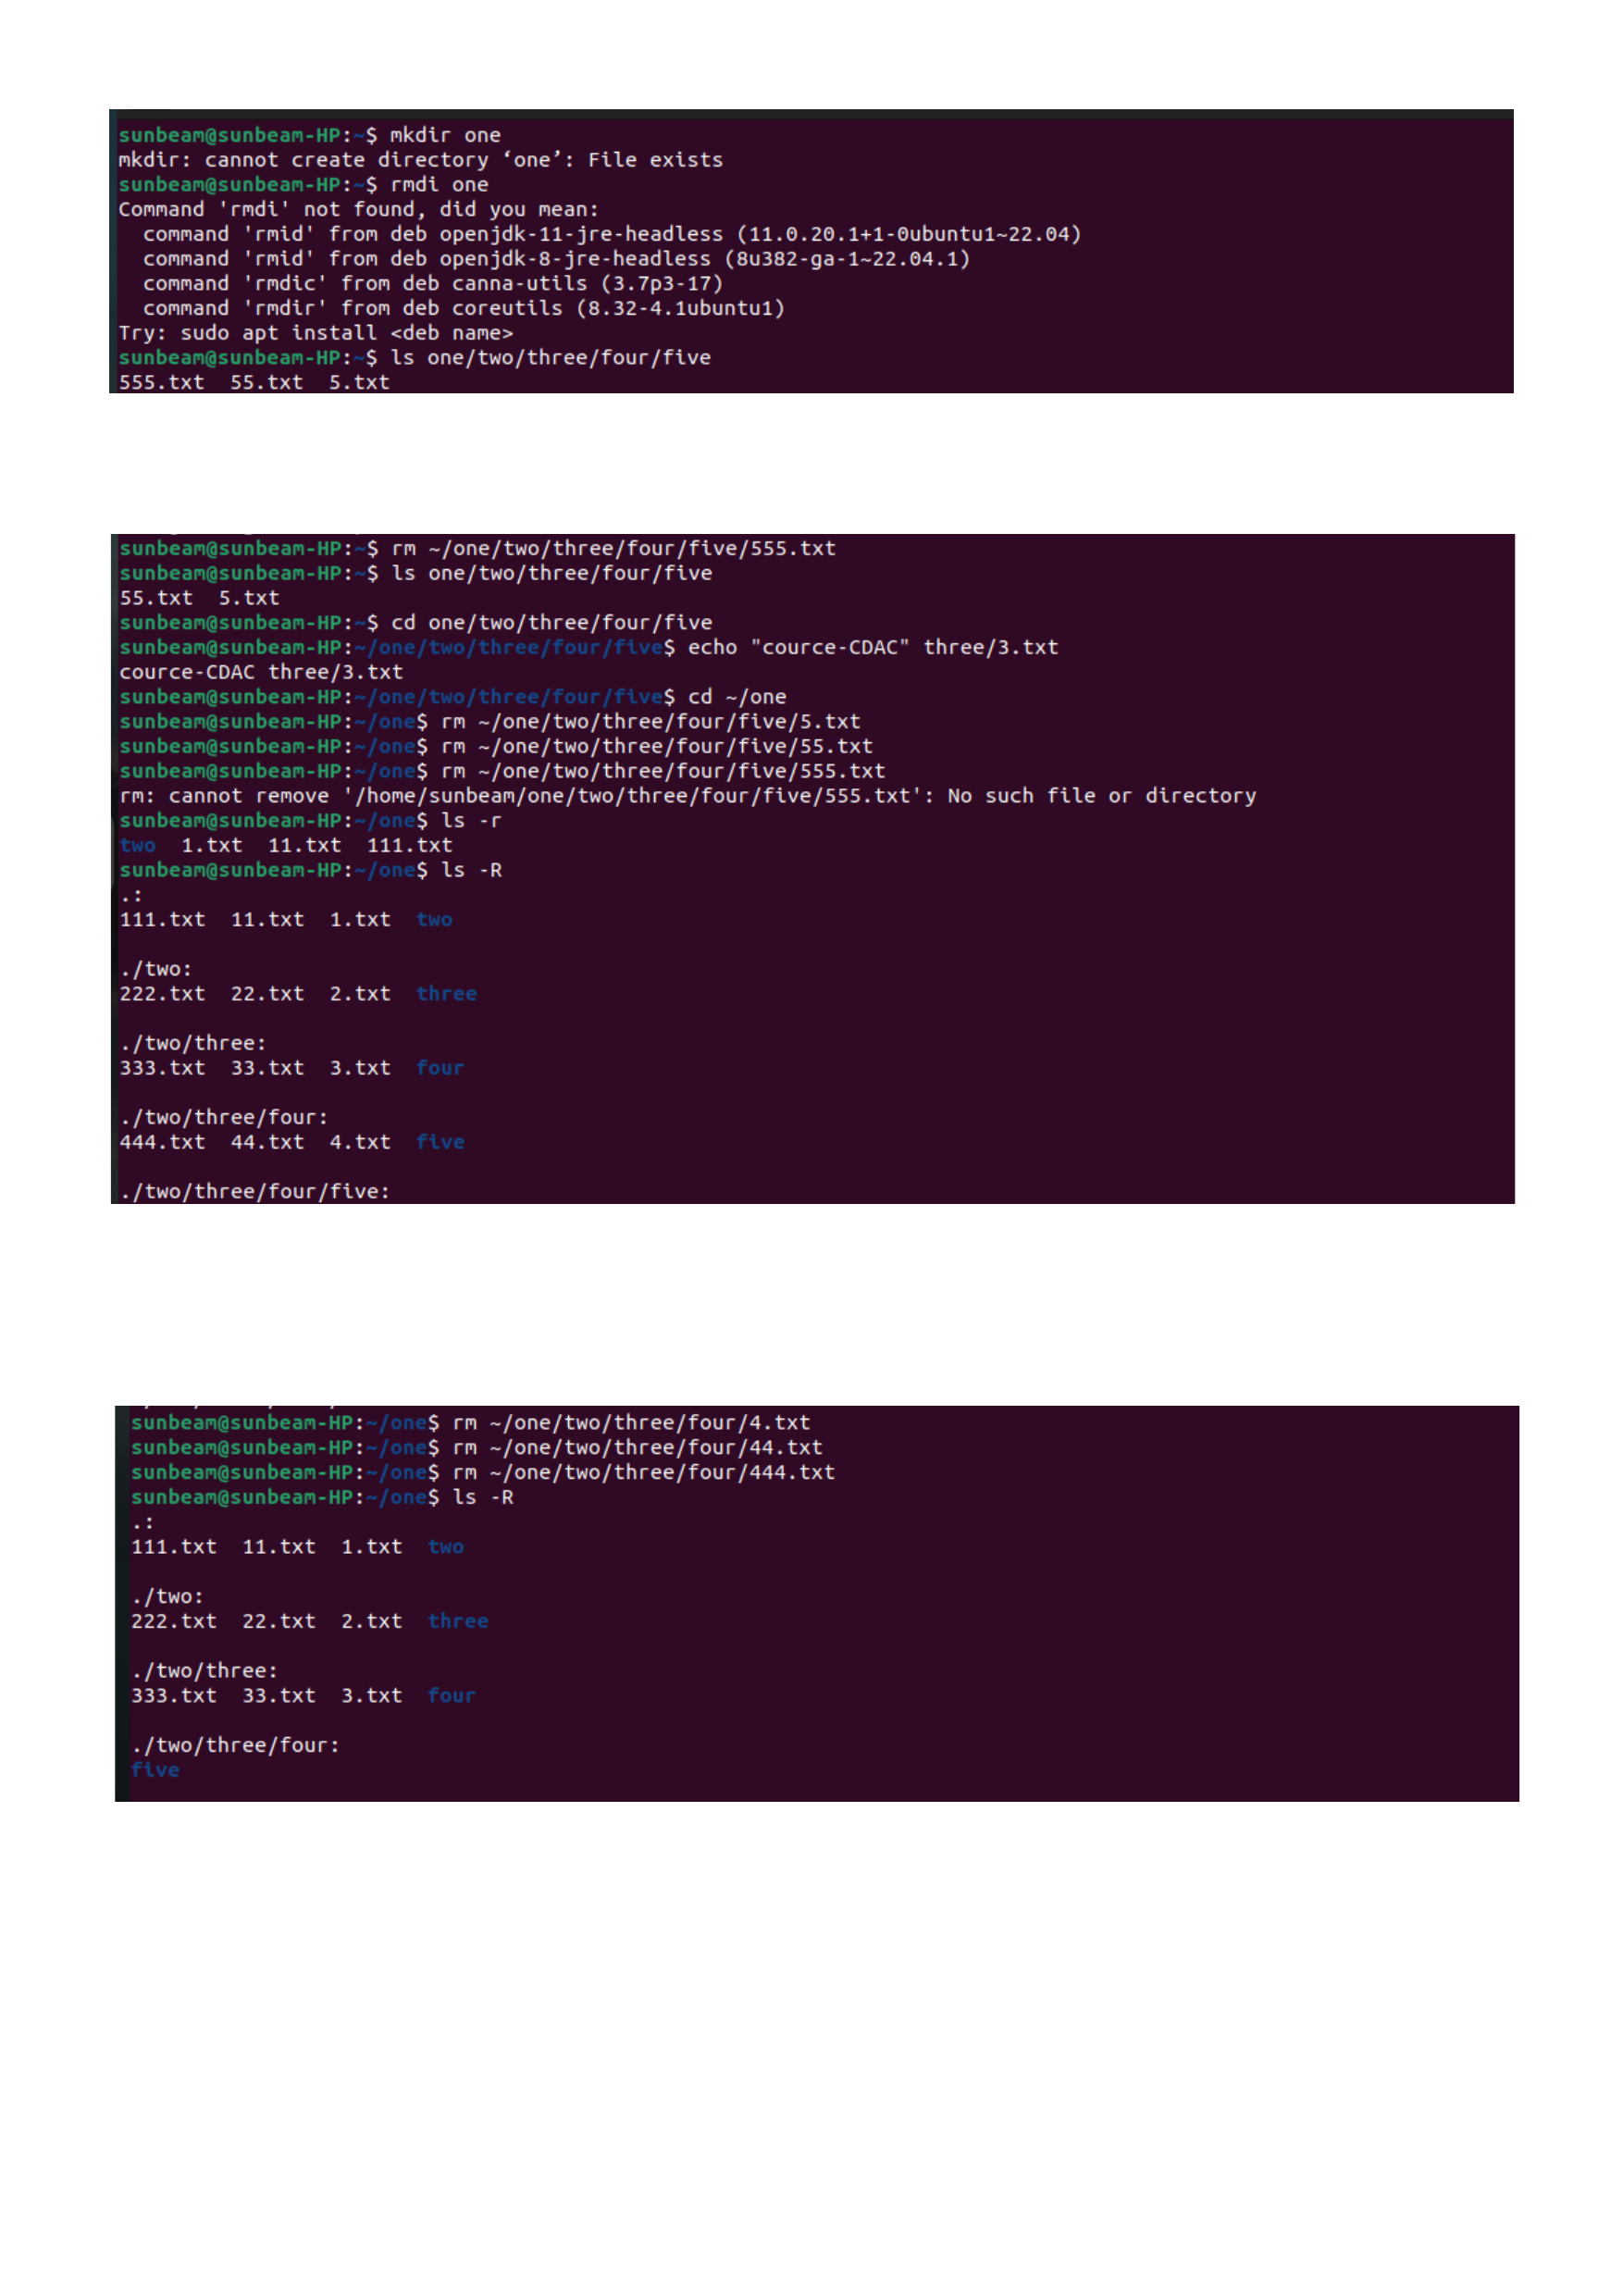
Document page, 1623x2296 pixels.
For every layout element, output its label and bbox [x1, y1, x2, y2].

picture [115, 1406, 1520, 1802]
picture [110, 534, 1516, 1204]
